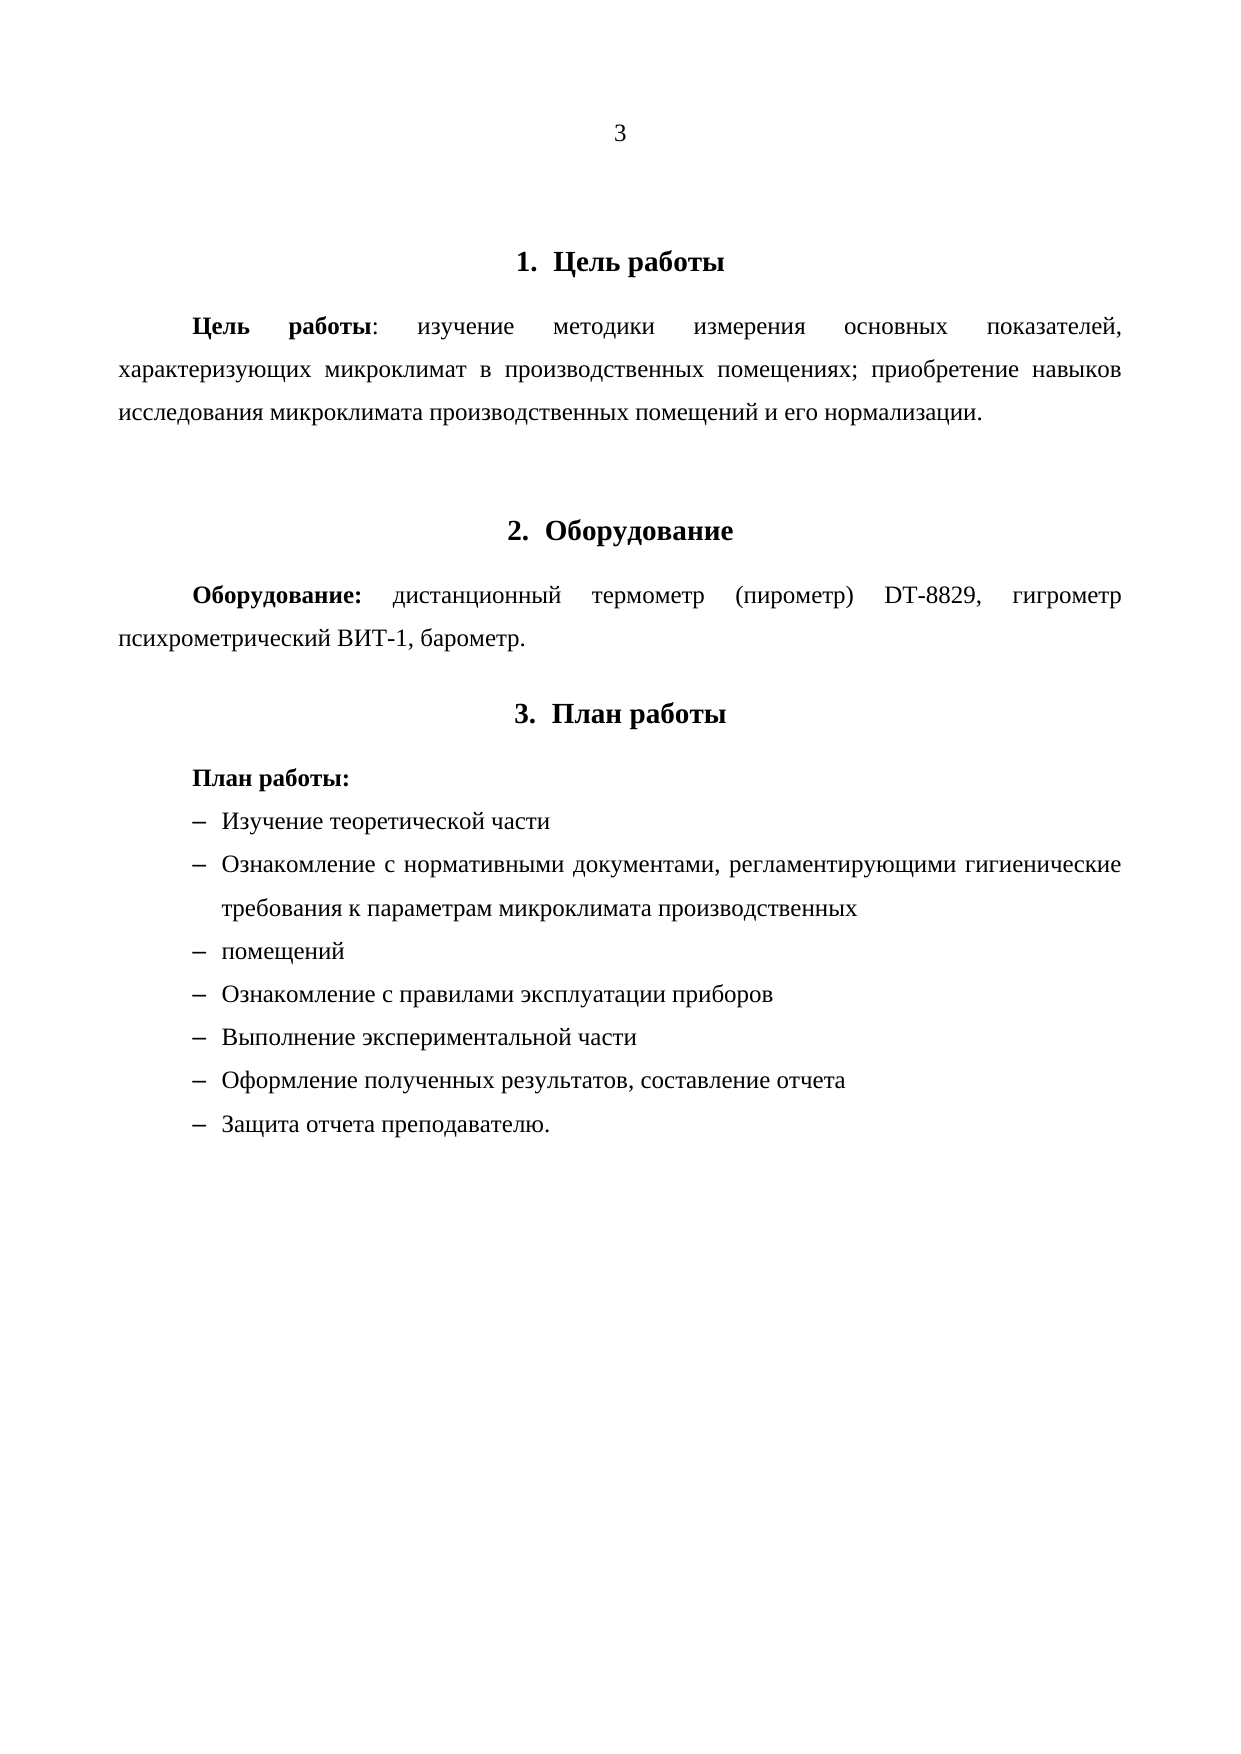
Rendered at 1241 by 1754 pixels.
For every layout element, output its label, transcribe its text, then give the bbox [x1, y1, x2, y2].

text Цель работы: изучение методики измерения основных показателей, характеризующих микроклимат в производственных помещениях; приобретение навыков исследования микроклимата производственных помещений и его нормализации. [118, 311, 1122, 426]
subtitle Цель работы [118, 244, 1122, 278]
subtitle План работы [118, 696, 1122, 729]
list Защита отчета преподавателю. [192, 1109, 1122, 1138]
text План работы: [118, 763, 1122, 792]
subtitle Оборудование [118, 513, 1122, 547]
list Ознакомление с нормативными документами, регламентирующими гигиенические требования к параметрам микроклимата производственных [192, 849, 1122, 921]
list помещений [192, 936, 1122, 965]
list Оформление полученных результатов, составление отчета [192, 1066, 1122, 1094]
list Выполнение экспериментальной части [192, 1022, 1122, 1051]
text Оборудование: дистанционный термометр (пирометр) DT-8829, гигрометр психрометрический ВИТ-1, барометр. [118, 580, 1122, 652]
list Изучение теоретической части [192, 806, 1122, 835]
list Ознакомление с правилами эксплуатации приборов [192, 979, 1122, 1008]
